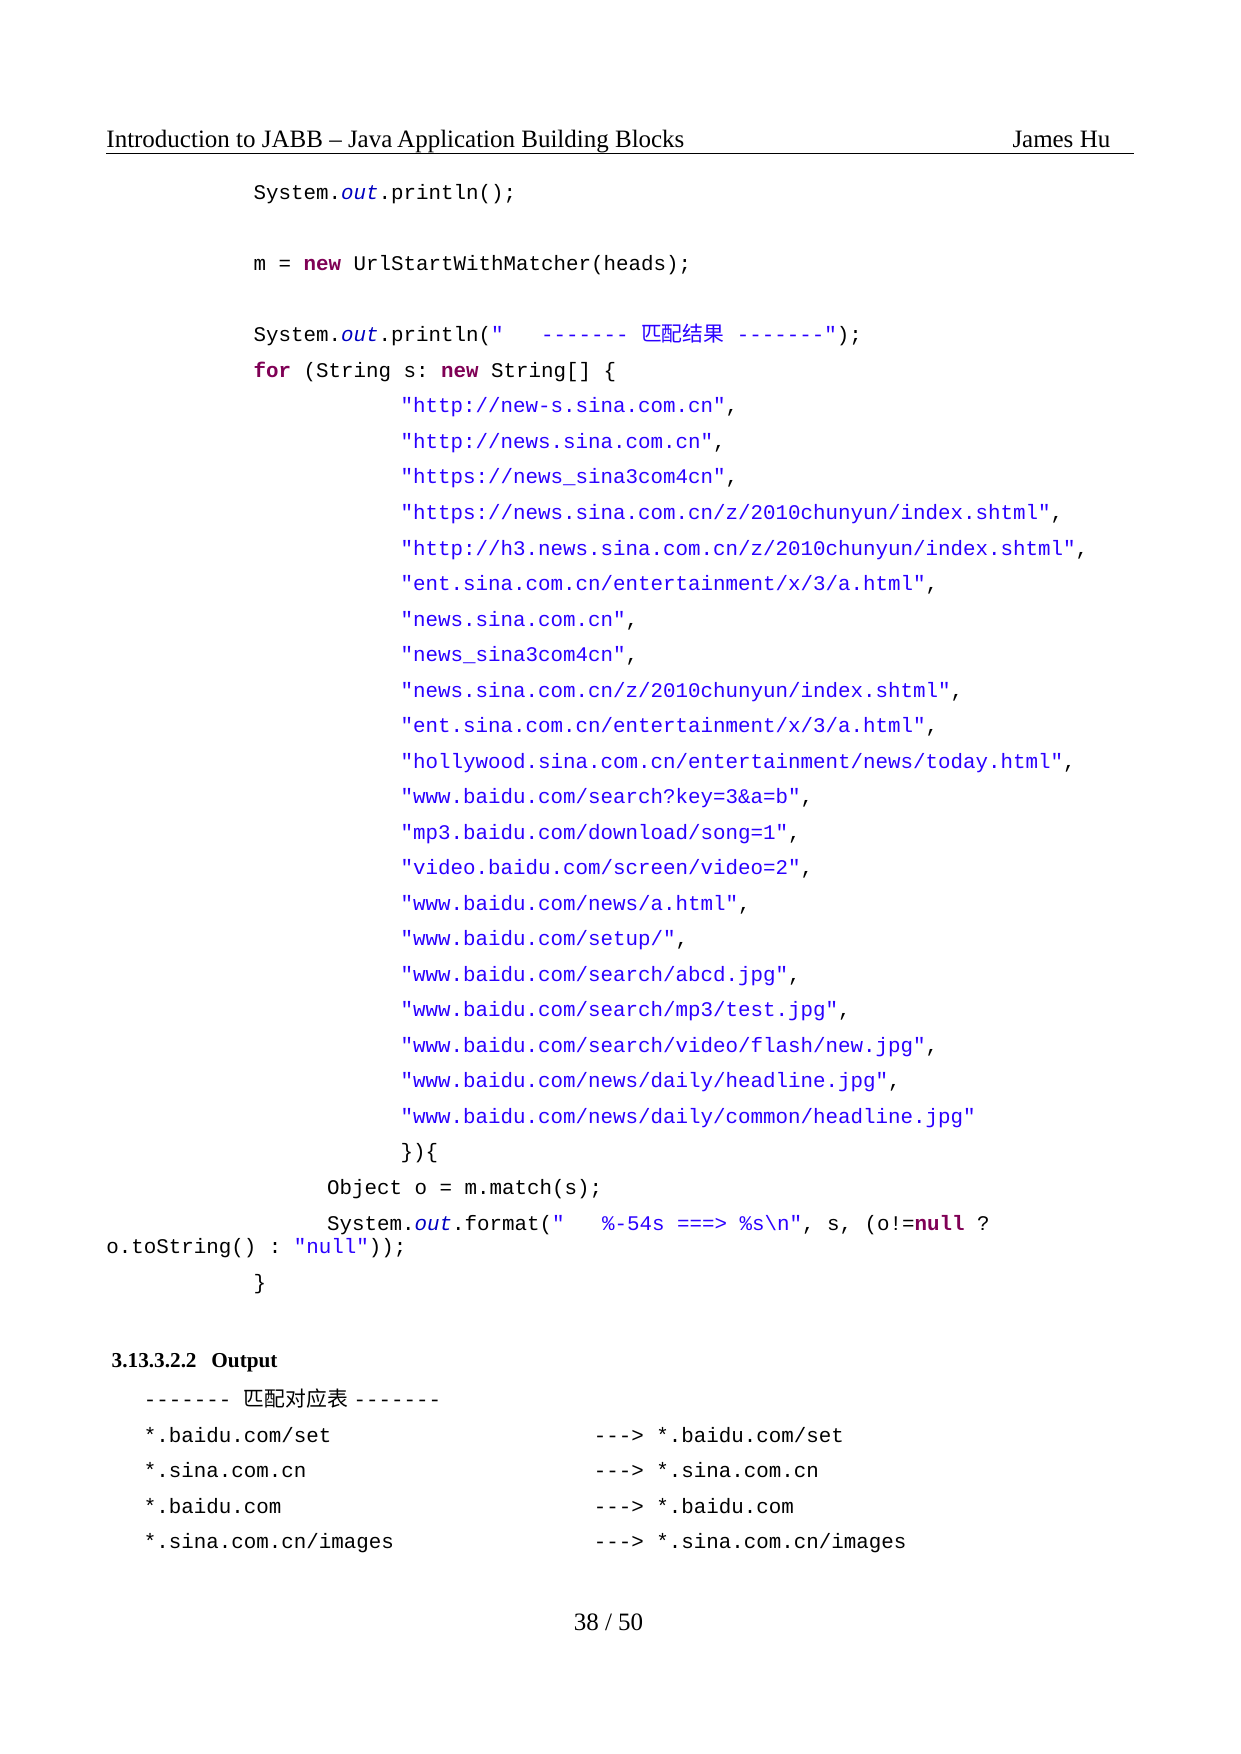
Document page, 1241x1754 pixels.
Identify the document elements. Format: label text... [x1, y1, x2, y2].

text "www.baidu.com/news/daily/headline.jpg", [106, 1070, 1134, 1094]
text "http://h3.news.sina.com.cn/z/2010chunyun/index.shtml", [106, 538, 1134, 561]
text "news.sina.com.cn", [106, 609, 1134, 632]
text *.baidu.com ---> *.baidu.com [106, 1496, 1134, 1519]
text "www.baidu.com/setup/", [106, 928, 1134, 952]
text ------- 匹配对应表 ------- [106, 1384, 1134, 1413]
text "www.baidu.com/search?key=3&a=b", [106, 786, 1134, 810]
text System.out.println(); [106, 182, 1134, 206]
text "https://news.sina.com.cn/z/2010chunyun/index.shtml", [106, 502, 1134, 526]
text "www.baidu.com/search/video/flash/new.jpg", [106, 1035, 1134, 1058]
text "https://news_sina3com4cn", [106, 467, 1134, 490]
text "mp3.baidu.com/download/song=1", [106, 822, 1134, 845]
text }){ [106, 1141, 1134, 1165]
text "www.baidu.com/search/abcd.jpg", [106, 964, 1134, 987]
text for (String s: new String[] { [106, 360, 1134, 384]
text System.out.format(" %-54s ===> %s\n", s, (o!=null ? o.toString() : "null")); [106, 1212, 1134, 1260]
text "news.sina.com.cn/z/2010chunyun/index.shtml", [106, 680, 1134, 703]
text "news_sina3com4cn", [106, 644, 1134, 668]
text "ent.sina.com.cn/entertainment/x/3/a.html", [106, 715, 1134, 739]
text *.sina.com.cn ---> *.sina.com.cn [106, 1460, 1134, 1484]
subtitle Output [106, 1348, 1134, 1372]
text m = new UrlStartWithMatcher(heads); [106, 253, 1134, 277]
text Object o = m.match(s); [106, 1177, 1134, 1201]
text "hollywood.sina.com.cn/entertainment/news/today.html", [106, 751, 1134, 774]
text "www.baidu.com/news/a.html", [106, 893, 1134, 916]
text "www.baidu.com/news/daily/common/headline.jpg" [106, 1106, 1134, 1129]
text System.out.println(" ------- 匹配结果 -------"); [106, 324, 1134, 348]
text "http://new-s.sina.com.cn", [106, 396, 1134, 419]
text "www.baidu.com/search/mp3/test.jpg", [106, 999, 1134, 1023]
text } [106, 1272, 1134, 1295]
text "http://news.sina.com.cn", [106, 431, 1134, 455]
text *.baidu.com/set ---> *.baidu.com/set [106, 1424, 1134, 1448]
text "ent.sina.com.cn/entertainment/x/3/a.html", [106, 573, 1134, 597]
text "video.baidu.com/screen/video=2", [106, 857, 1134, 881]
text *.sina.com.cn/images ---> *.sina.com.cn/images [106, 1531, 1134, 1555]
